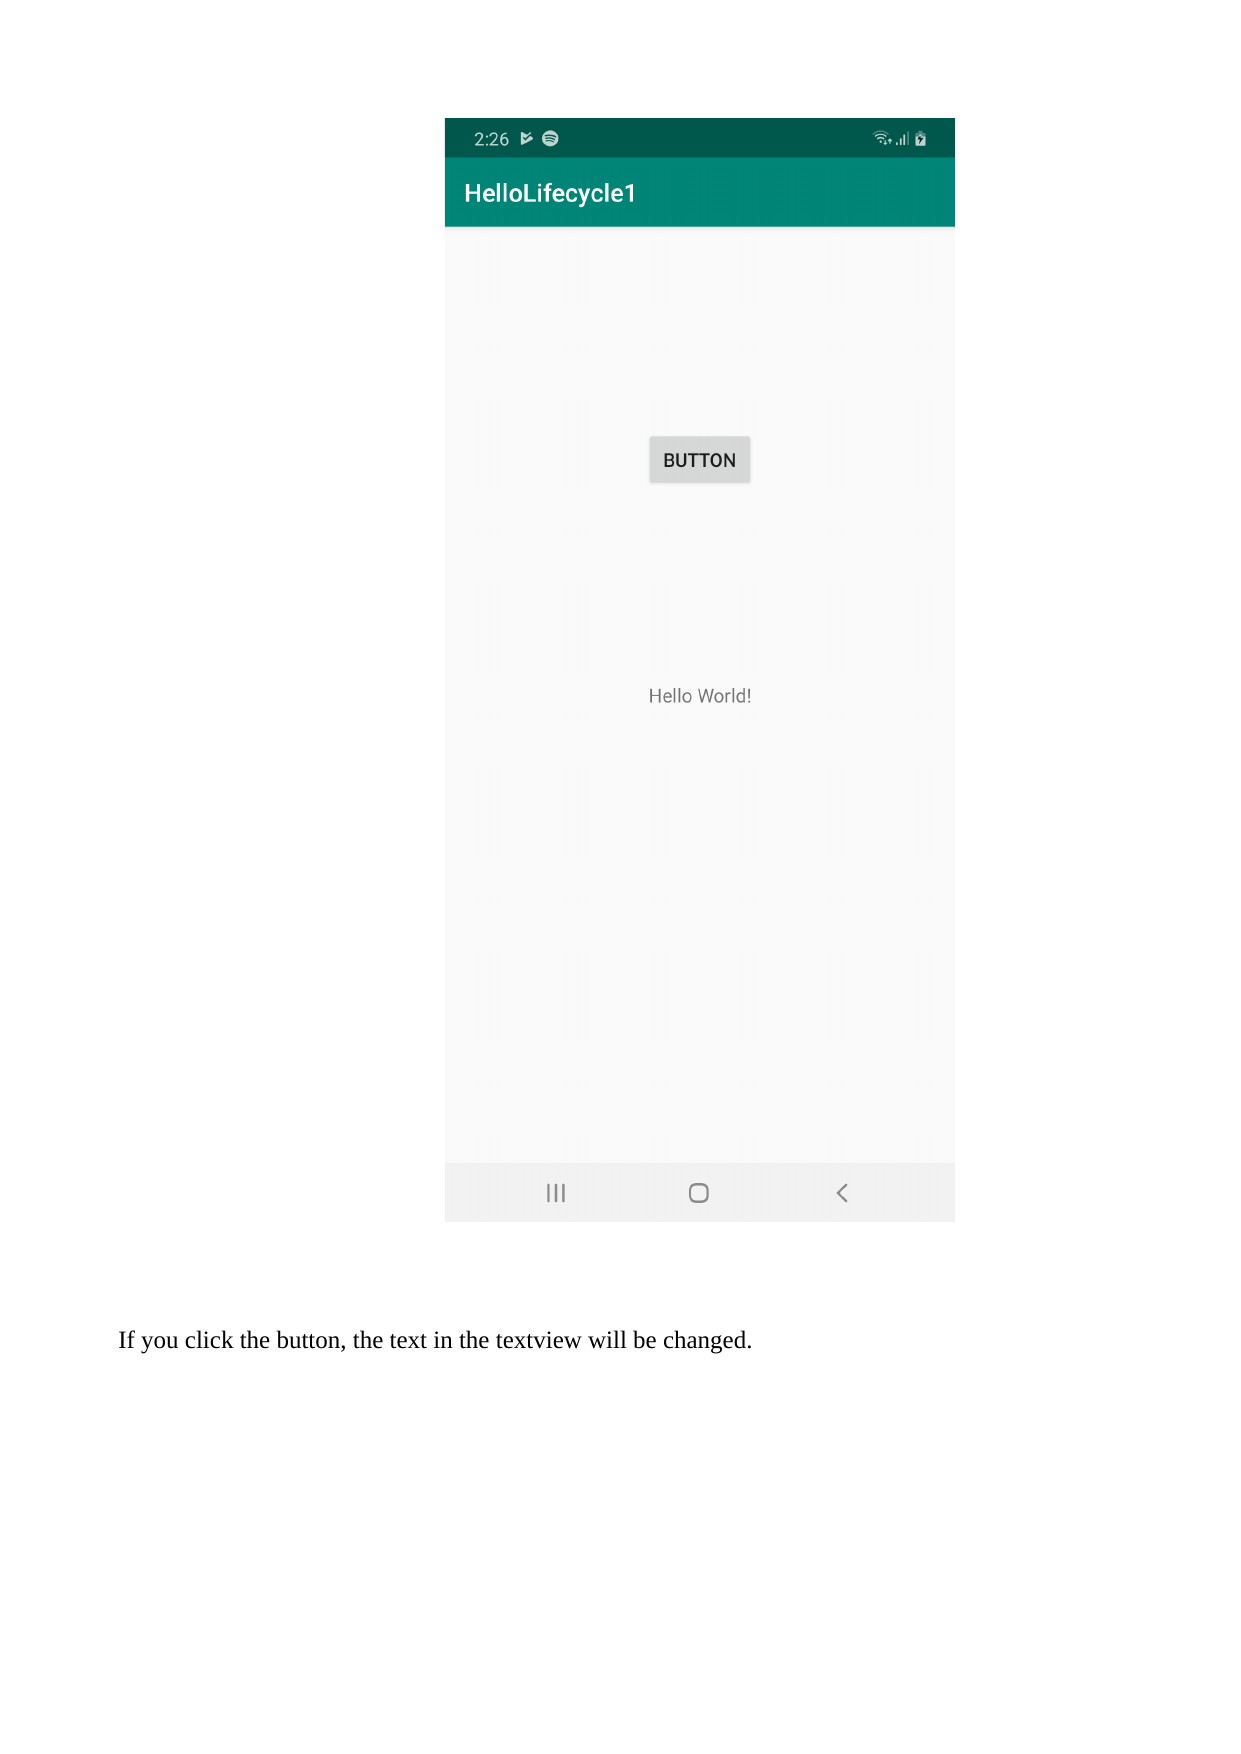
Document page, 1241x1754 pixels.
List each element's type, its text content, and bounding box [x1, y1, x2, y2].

text If you click the button, the text in the textview will be changed. [118, 1326, 1122, 1354]
picture [444, 118, 955, 1222]
